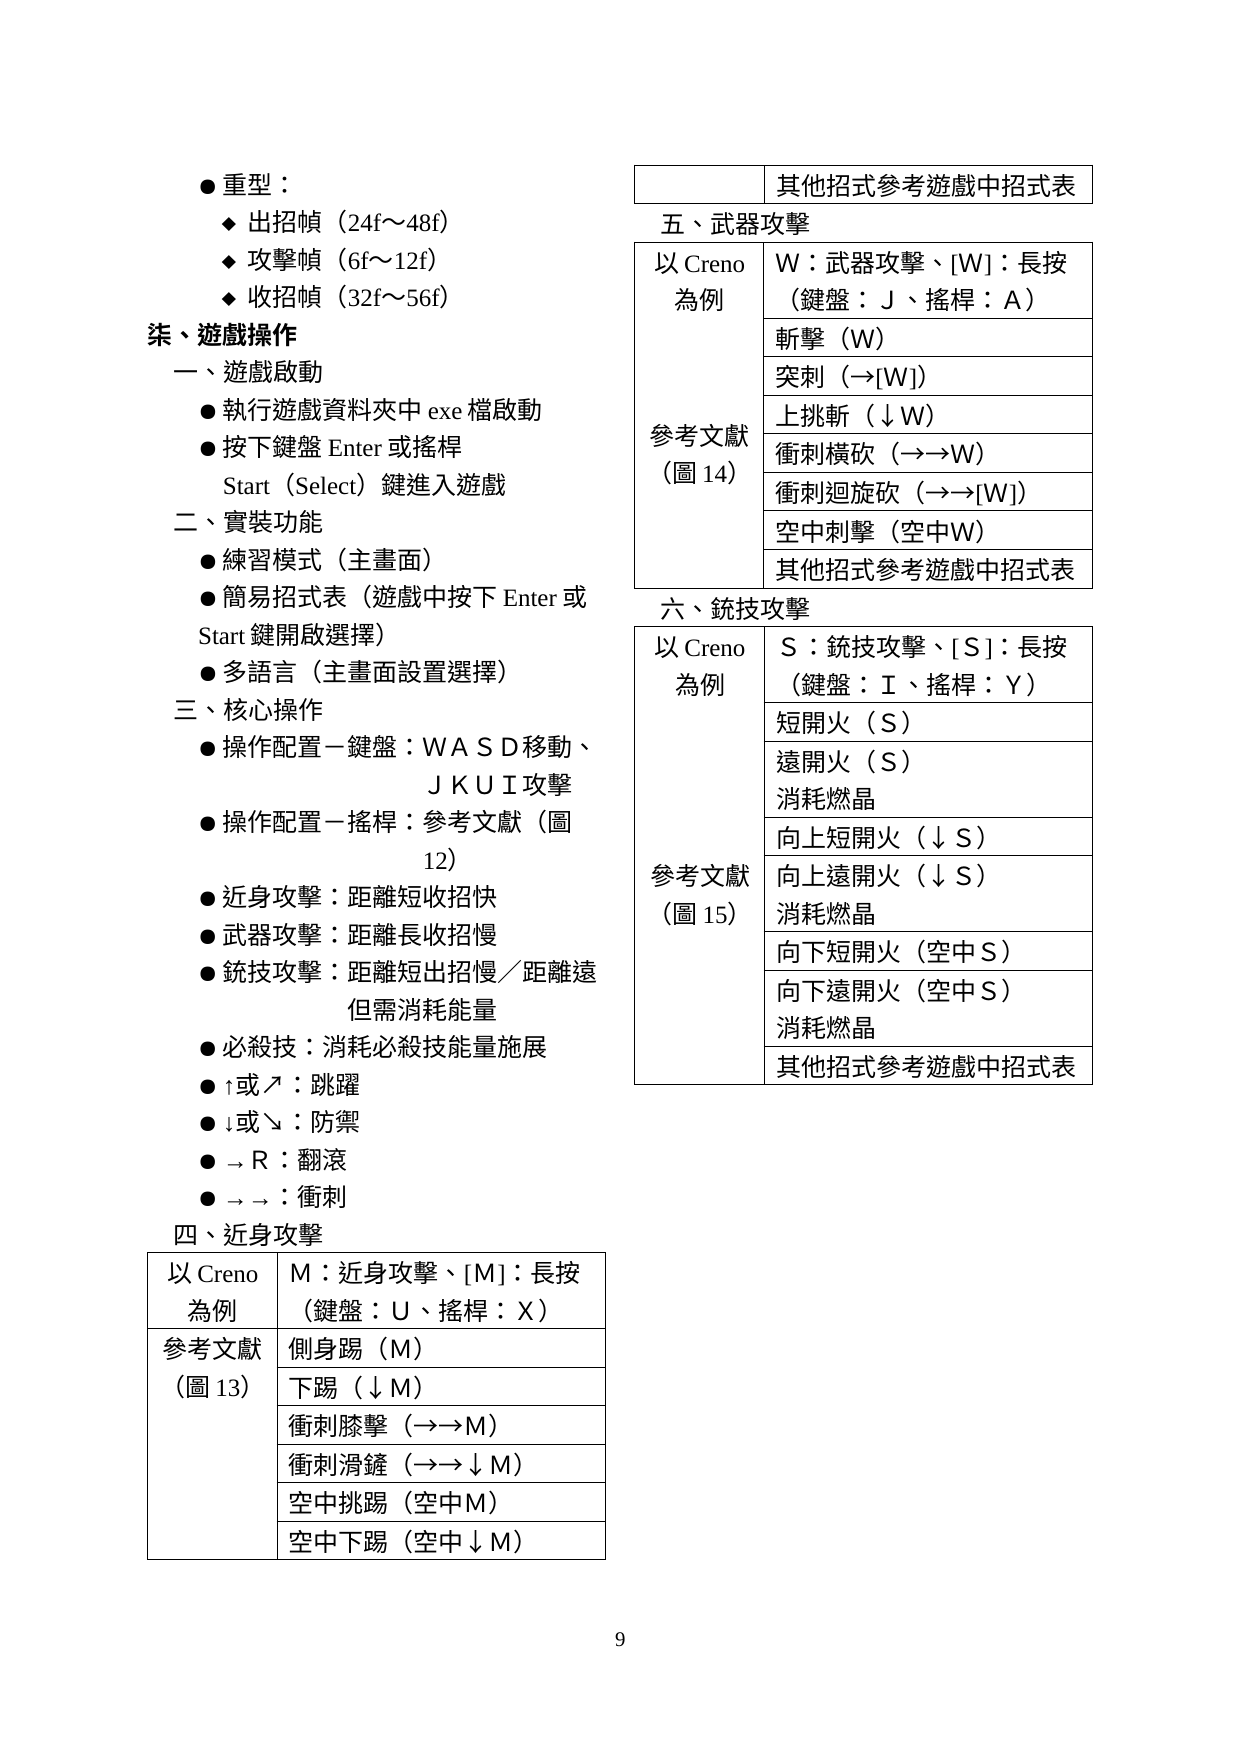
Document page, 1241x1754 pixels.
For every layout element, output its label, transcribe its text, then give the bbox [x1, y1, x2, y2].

list 簡易招式表（遊戲中按下Enter或Start鍵開啟選擇） [198, 577, 605, 652]
table_cell 參考文獻 （圖15） [635, 702, 764, 1084]
list 收招幀（32f～56f） [222, 277, 605, 314]
list 重型： [198, 164, 605, 202]
table_cell 衝刺橫砍（→→Ｗ） [764, 434, 1092, 472]
list 武器攻擊：距離長收招慢 [198, 914, 605, 952]
list 執行遊戲資料夾中exe檔啟動 [198, 389, 605, 427]
table_cell 向下短開火（空中Ｓ） [765, 932, 1092, 970]
table_cell 短開火（Ｓ） [765, 703, 1092, 741]
list ↑或↗：跳躍 [198, 1064, 605, 1102]
table_cell 空中挑踢（空中Ｍ） [278, 1483, 605, 1521]
list 出招幀（24f～48f） [222, 202, 605, 239]
table_header Ｗ：武器攻擊、[Ｗ]：長按 （鍵盤：Ｊ、搖桿：Ａ） [764, 243, 1092, 318]
subtitle 三、核心操作 [173, 689, 605, 727]
table_cell 遠開火（Ｓ） 消耗燃晶 [765, 742, 1092, 817]
subtitle 二、實裝功能 [173, 502, 605, 539]
table_cell 向上短開火（↓Ｓ） [765, 818, 1092, 855]
table_header 以Creno為例 [635, 243, 763, 318]
table_cell 衝刺膝擊（→→Ｍ） [278, 1406, 605, 1444]
list 銃技攻擊：距離短出招慢／距離遠 但需消耗能量 [198, 952, 605, 1027]
table_header 以Creno為例 [148, 1253, 277, 1328]
table_header Ｍ：近身攻擊、[Ｍ]：長按 （鍵盤：Ｕ、搖桿：Ｘ） [278, 1253, 605, 1328]
table_cell 參考文獻 （圖14） [635, 318, 763, 587]
text 柒、遊戲操作 [148, 314, 605, 352]
list 按下鍵盤Enter或搖桿 Start（Select）鍵進入遊戲 [198, 427, 605, 502]
table_cell 斬擊（Ｗ） [764, 319, 1092, 356]
list →→：衝刺 [198, 1177, 605, 1214]
list 攻擊幀（6f～12f） [222, 239, 605, 277]
table_header 以Creno為例 [635, 627, 764, 702]
table_header Ｓ：銃技攻擊、[Ｓ]：長按 （鍵盤：Ｉ、搖桿：Ｙ） [765, 627, 1092, 702]
table_cell 向下遠開火（空中Ｓ） 消耗燃晶 [765, 971, 1092, 1046]
table_cell 下踢（↓Ｍ） [278, 1368, 605, 1405]
table_cell 衝刺迴旋砍（→→[Ｗ]） [764, 473, 1092, 510]
list 操作配置－搖桿：參考文獻（圖 12） [198, 802, 605, 877]
text 四、近身攻擊 [173, 1214, 605, 1252]
table_cell 向上遠開火（↓Ｓ） 消耗燃晶 [765, 856, 1092, 931]
list →Ｒ：翻滾 [198, 1139, 605, 1177]
text 五、武器攻擊 [660, 204, 1093, 242]
subtitle 六、銃技攻擊 [660, 589, 1093, 626]
table_cell 其他招式參考遊戲中招式表 [765, 166, 1092, 203]
table_cell 參考文獻 （圖13） [148, 1329, 277, 1559]
table_cell 其他招式參考遊戲中招式表 [765, 1047, 1092, 1084]
list 多語言（主畫面設置選擇） [198, 652, 605, 689]
table_cell 其他招式參考遊戲中招式表 [764, 550, 1092, 587]
list ↓或↘：防禦 [198, 1102, 605, 1139]
table_cell 空中下踢（空中↓Ｍ） [278, 1522, 605, 1559]
table_cell 空中刺擊（空中Ｗ） [764, 511, 1092, 549]
list 近身攻擊：距離短收招快 [198, 877, 605, 914]
table_cell 突刺（→[Ｗ]） [764, 357, 1092, 395]
list 操作配置－鍵盤：ＷＡＳＤ移動、 ＪＫＵＩ攻擊 [198, 727, 605, 802]
table_cell 衝刺滑鏟（→→↓Ｍ） [278, 1445, 605, 1482]
list 練習模式（主畫面） [198, 539, 605, 577]
table_cell 側身踢（Ｍ） [278, 1329, 605, 1367]
subtitle 一、遊戲啟動 [173, 352, 605, 389]
table_cell 上挑斬（↓Ｗ） [764, 396, 1092, 433]
list 必殺技：消耗必殺技能量施展 [198, 1027, 605, 1064]
